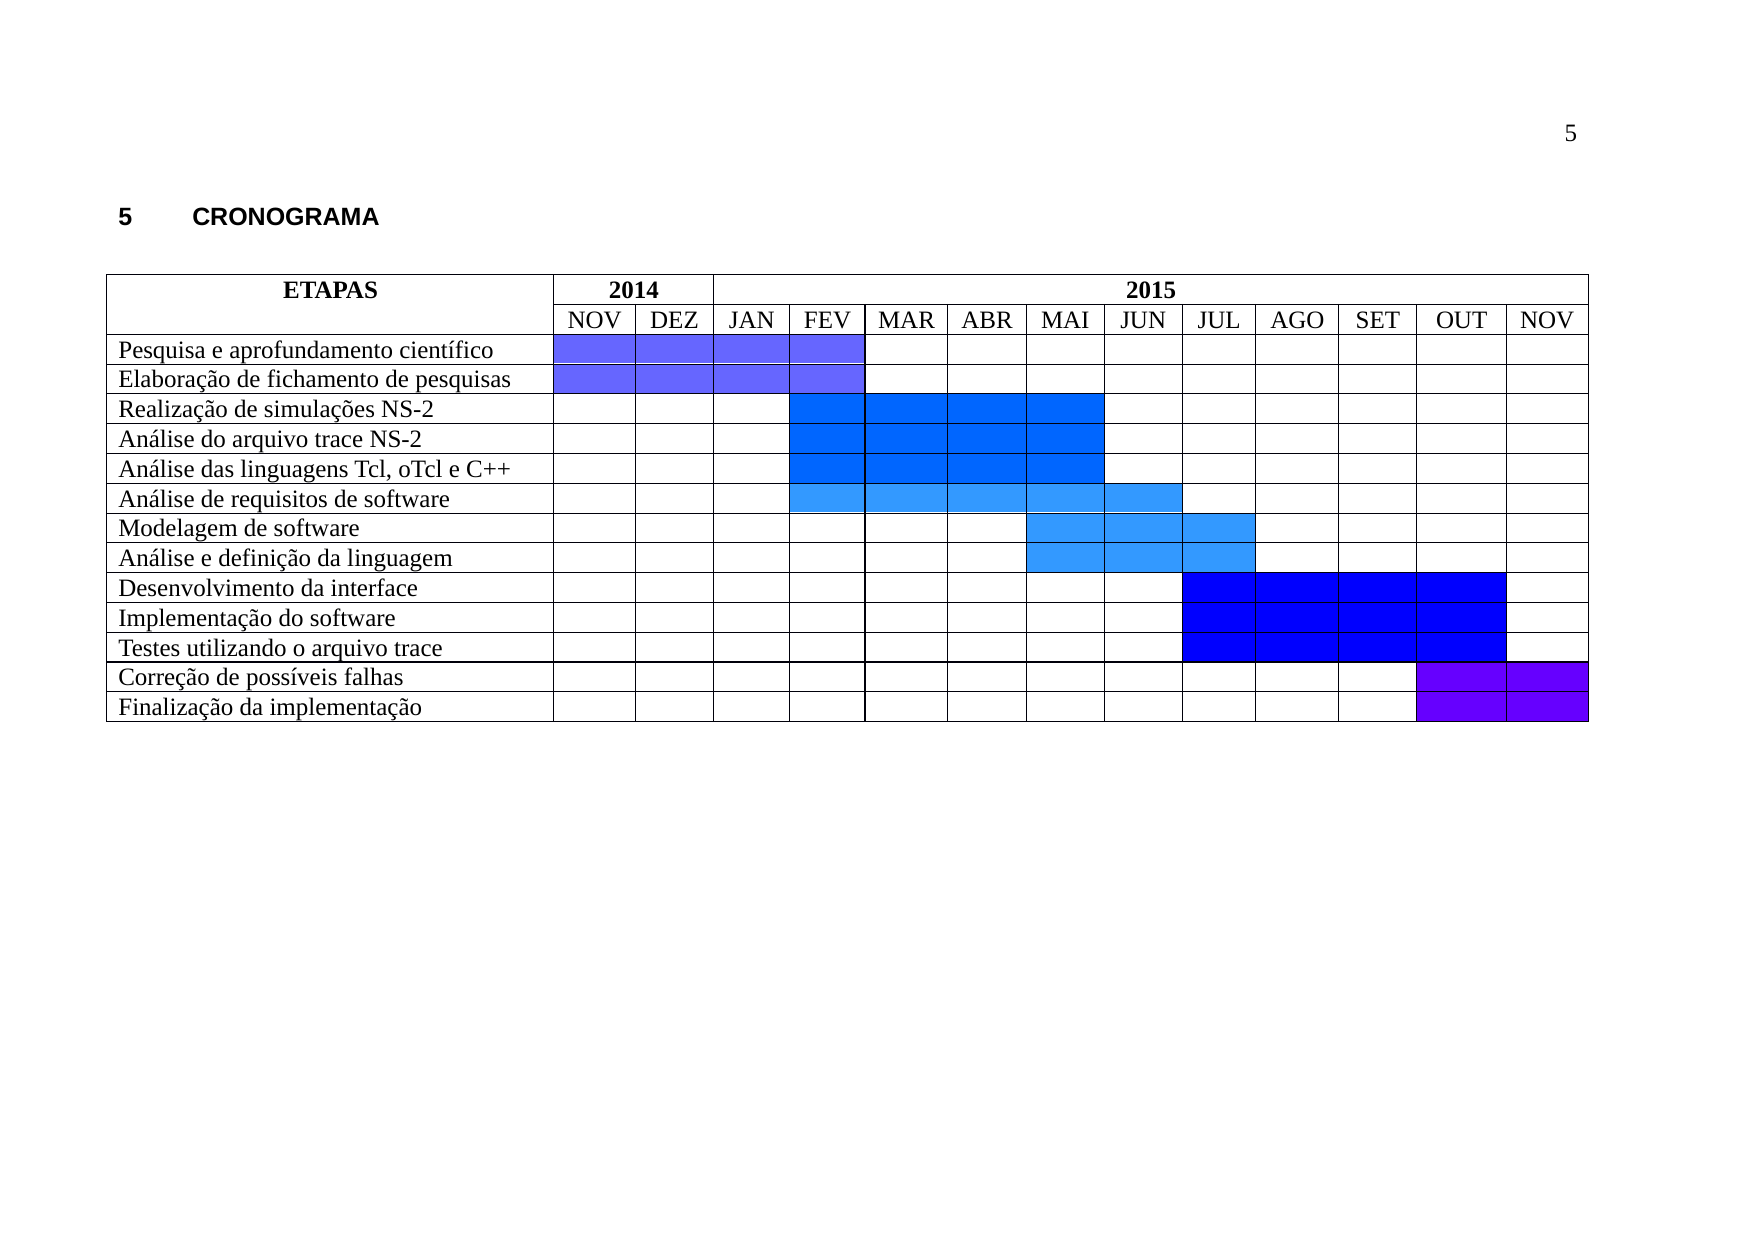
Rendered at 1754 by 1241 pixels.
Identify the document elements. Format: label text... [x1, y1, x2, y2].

table_cell [1105, 365, 1182, 393]
table_cell [554, 663, 635, 691]
table_cell [1256, 365, 1338, 393]
table_cell [1256, 335, 1338, 363]
table_cell [1105, 484, 1182, 512]
table_cell [1105, 394, 1182, 423]
table_cell [1256, 454, 1338, 483]
table_cell [1417, 603, 1506, 632]
table_cell [1507, 663, 1588, 691]
table_cell [1183, 335, 1255, 363]
table_cell [1256, 424, 1338, 453]
table_cell [1507, 603, 1588, 632]
table_cell [714, 394, 789, 423]
table_cell [948, 543, 1026, 572]
table_cell JUN [1105, 305, 1182, 334]
table_cell [948, 663, 1026, 691]
table_cell [1417, 484, 1506, 512]
table_cell [554, 365, 635, 393]
table_cell [866, 573, 947, 602]
table_cell [636, 543, 713, 572]
table_cell DEZ [636, 305, 713, 334]
table_cell [1417, 365, 1506, 393]
table_cell MAR [866, 305, 947, 334]
table_cell [1507, 394, 1588, 423]
table_header ETAPAS [107, 275, 553, 334]
table_cell [1105, 573, 1182, 602]
table_cell [1507, 633, 1588, 661]
table_cell [554, 573, 635, 602]
table_cell NOV [554, 305, 635, 334]
table_cell [948, 603, 1026, 632]
table_cell [714, 365, 789, 393]
table_cell [790, 543, 864, 572]
table_cell [636, 454, 713, 483]
table_cell Desenvolvimento da interface [107, 573, 553, 602]
table_cell [1339, 335, 1416, 363]
table_cell [948, 365, 1026, 393]
table_cell [866, 692, 947, 721]
table_cell [714, 454, 789, 483]
table_cell [866, 335, 947, 363]
table_cell [1256, 543, 1338, 572]
table_cell [1027, 663, 1104, 691]
table_cell [554, 543, 635, 572]
table_cell [1183, 692, 1255, 721]
table_cell [1417, 543, 1506, 572]
table_cell [1256, 663, 1338, 691]
table_cell AGO [1256, 305, 1338, 334]
subtitle CRONOGRAMA [118, 202, 1577, 231]
table_cell OUT [1417, 305, 1506, 334]
table_cell [554, 514, 635, 542]
table_cell [790, 394, 864, 423]
table_cell [1256, 603, 1338, 632]
table_cell [1183, 633, 1255, 661]
table_cell [866, 424, 947, 453]
table_cell [1507, 692, 1588, 721]
table_cell [790, 335, 864, 363]
table_cell [948, 573, 1026, 602]
table_cell [948, 394, 1026, 423]
table_cell [554, 335, 635, 363]
table_cell [1027, 543, 1104, 572]
table_cell [714, 484, 789, 512]
table_cell FEV [790, 305, 864, 334]
table_cell JUL [1183, 305, 1255, 334]
table_cell ABR [948, 305, 1026, 334]
table_cell [790, 365, 864, 393]
table_cell [1183, 603, 1255, 632]
table_cell [1256, 514, 1338, 542]
table_cell [714, 514, 789, 542]
table_cell [1027, 514, 1104, 542]
table_cell [1105, 633, 1182, 661]
table_cell [1183, 663, 1255, 691]
table_cell [1339, 633, 1416, 661]
table_cell Análise do arquivo trace NS-2 [107, 424, 553, 453]
table_cell [554, 424, 635, 453]
table_cell [866, 543, 947, 572]
table_cell [1339, 394, 1416, 423]
table_cell [1256, 633, 1338, 661]
table_cell [1027, 394, 1104, 423]
table_cell [1027, 692, 1104, 721]
table_cell [714, 424, 789, 453]
table_cell [866, 484, 947, 512]
table_cell [1105, 603, 1182, 632]
table_cell Pesquisa e aprofundamento científico [107, 335, 553, 363]
table_cell [1339, 514, 1416, 542]
table_cell [1507, 543, 1588, 572]
table_cell [866, 394, 947, 423]
table_cell [790, 484, 864, 512]
table_cell [948, 424, 1026, 453]
table_cell [1183, 543, 1255, 572]
table_cell [1507, 484, 1588, 512]
table_cell [1339, 543, 1416, 572]
table_cell [1339, 603, 1416, 632]
table_cell [866, 633, 947, 661]
table_cell [554, 603, 635, 632]
table_cell [1105, 543, 1182, 572]
table_cell [1256, 394, 1338, 423]
table_cell Modelagem de software [107, 514, 553, 542]
table_cell Elaboração de fichamento de pesquisas [107, 365, 553, 393]
table_cell Realização de simulações NS-2 [107, 394, 553, 423]
table_cell [1027, 633, 1104, 661]
table_cell [636, 692, 713, 721]
table_cell [1105, 514, 1182, 542]
table_cell [554, 633, 635, 661]
table_cell [1339, 692, 1416, 721]
table_cell [1507, 365, 1588, 393]
table_cell [1507, 573, 1588, 602]
table_cell [1507, 514, 1588, 542]
table_cell [1256, 484, 1338, 512]
table_cell [1105, 335, 1182, 363]
table_cell SET [1339, 305, 1416, 334]
table_cell [948, 514, 1026, 542]
table_cell [714, 603, 789, 632]
table_cell JAN [714, 305, 789, 334]
table_cell [1027, 603, 1104, 632]
table_cell [636, 633, 713, 661]
table_cell [636, 603, 713, 632]
table_cell [1339, 424, 1416, 453]
table_cell [1507, 335, 1588, 363]
table_cell [636, 514, 713, 542]
table_cell NOV [1507, 305, 1588, 334]
table_cell [1183, 514, 1255, 542]
table_cell Finalização da implementação [107, 692, 553, 721]
table_cell [554, 454, 635, 483]
table_cell [948, 633, 1026, 661]
table_cell [1256, 573, 1338, 602]
table_cell Análise e definição da linguagem [107, 543, 553, 572]
table_cell [1417, 454, 1506, 483]
table_cell Implementação do software [107, 603, 553, 632]
table_cell [790, 603, 864, 632]
table_cell [636, 365, 713, 393]
table_cell [554, 692, 635, 721]
table_cell [1339, 454, 1416, 483]
table_cell [1183, 573, 1255, 602]
table_cell [866, 663, 947, 691]
table_header 2014 [554, 275, 713, 304]
table_cell [1183, 484, 1255, 512]
table_cell [790, 573, 864, 602]
table_cell [1339, 573, 1416, 602]
table_cell Correção de possíveis falhas [107, 663, 553, 691]
table_cell [1417, 514, 1506, 542]
table_cell [1417, 663, 1506, 691]
table_cell [790, 633, 864, 661]
table_cell [1417, 394, 1506, 423]
table_cell [1105, 663, 1182, 691]
table_cell [1339, 663, 1416, 691]
table_header 2015 [714, 275, 1588, 304]
table_cell [948, 454, 1026, 483]
table_cell [714, 663, 789, 691]
table_cell [714, 543, 789, 572]
table_cell [1027, 424, 1104, 453]
table_cell [554, 484, 635, 512]
table_cell [714, 335, 789, 363]
table_cell [1027, 484, 1104, 512]
table_cell [1339, 365, 1416, 393]
table_cell [948, 692, 1026, 721]
table_cell [554, 394, 635, 423]
table_cell [1339, 484, 1416, 512]
table_cell [1105, 454, 1182, 483]
table_cell [1027, 454, 1104, 483]
table_cell [1183, 365, 1255, 393]
table_cell [866, 514, 947, 542]
table_cell [790, 663, 864, 691]
table_cell [1256, 692, 1338, 721]
table_cell MAI [1027, 305, 1104, 334]
table_cell [948, 484, 1026, 512]
table_cell [636, 573, 713, 602]
table_cell [1183, 394, 1255, 423]
table_cell [1183, 454, 1255, 483]
table_cell [1507, 454, 1588, 483]
table_cell [1417, 424, 1506, 453]
table_cell [636, 663, 713, 691]
table_cell [1183, 424, 1255, 453]
table_cell [636, 484, 713, 512]
table_cell [1027, 573, 1104, 602]
table_cell [866, 603, 947, 632]
table_cell [790, 514, 864, 542]
table_cell [1417, 692, 1506, 721]
table_cell [1105, 424, 1182, 453]
table_cell [714, 633, 789, 661]
table_cell [636, 335, 713, 363]
table_cell [636, 424, 713, 453]
table_cell [1417, 335, 1506, 363]
table_cell [714, 573, 789, 602]
table_cell [636, 394, 713, 423]
table_cell [1417, 633, 1506, 661]
table_cell [1105, 692, 1182, 721]
table_cell [866, 365, 947, 393]
table_cell [790, 692, 864, 721]
table_cell [1507, 424, 1588, 453]
table_cell [1417, 573, 1506, 602]
table_cell Análise das linguagens Tcl, oTcl e C++ [107, 454, 553, 483]
table_cell [866, 454, 947, 483]
table_cell Testes utilizando o arquivo trace [107, 633, 553, 661]
table_cell [948, 335, 1026, 363]
table_cell [714, 692, 789, 721]
table_cell [1027, 365, 1104, 393]
table_cell Análise de requisitos de software [107, 484, 553, 512]
table_cell [1027, 335, 1104, 363]
table_cell [790, 454, 864, 483]
table_cell [790, 424, 864, 453]
